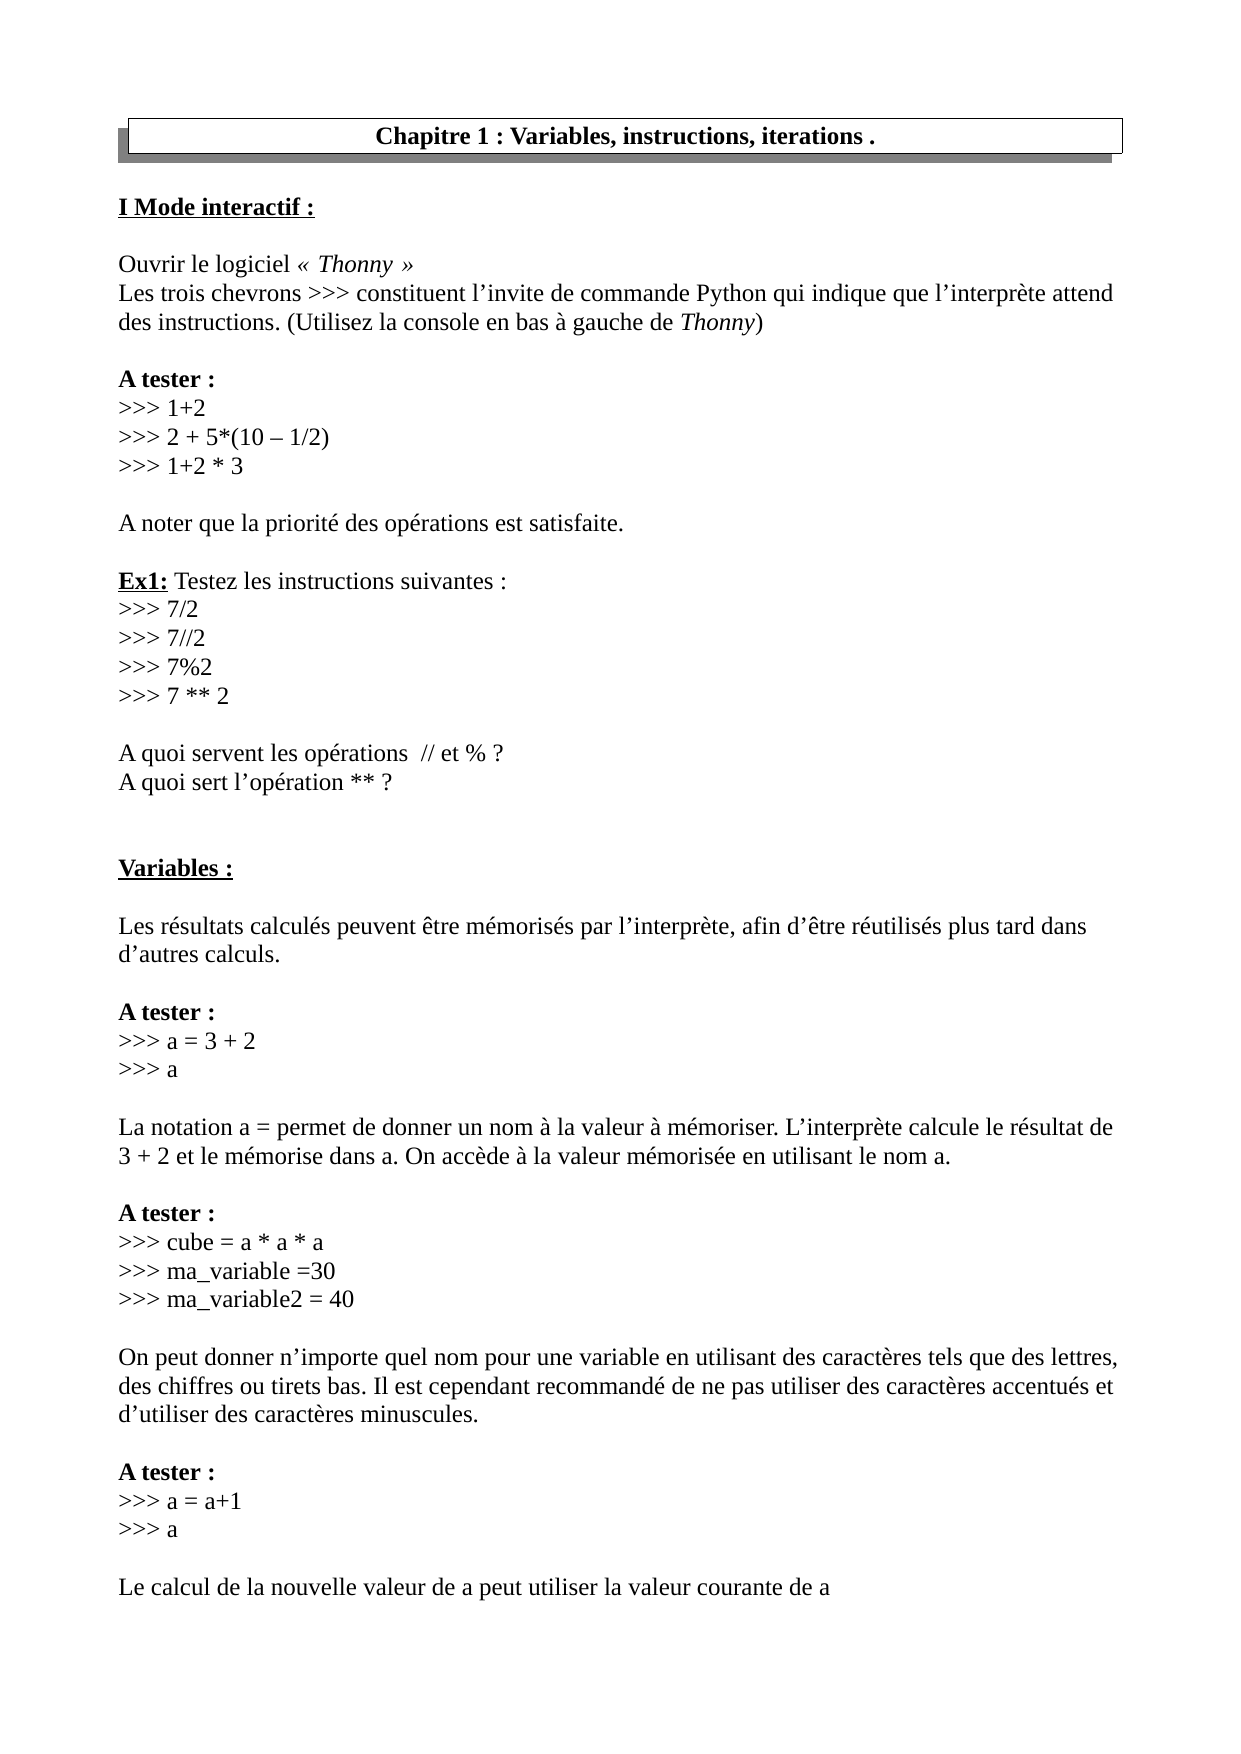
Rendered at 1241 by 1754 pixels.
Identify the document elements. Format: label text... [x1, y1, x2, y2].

text Les résultats calculés peuvent être mémorisés par l’interprète, afin d’être réutilisés plus tard dans d’autres calculs. [118, 911, 1122, 968]
text A noter que la priorité des opérations est satisfaite. [118, 508, 1122, 537]
text Le calcul de la nouvelle valeur de a peut utiliser la valeur courante de a [118, 1572, 1122, 1601]
text Variables : [118, 853, 1122, 882]
text >>> 2 + 5*(10 – 1/2) [118, 422, 1122, 451]
text Ouvrir le logiciel « Thonny » [118, 249, 1122, 278]
text Les trois chevrons >>> constituent l’invite de commande Python qui indique que l’interprète attend des instructions. (Utilisez la console en bas à gauche de Thonny) [118, 278, 1122, 336]
text >>> 7 ** 2 [118, 681, 1122, 709]
text Ex1: Testez les instructions suivantes : [118, 566, 1122, 594]
text A quoi servent les opérations // et % ? [118, 738, 1122, 767]
text >>> a [118, 1514, 1122, 1543]
text Chapitre 1 : Variables, instructions, iterations . [129, 119, 1122, 153]
text >>> a = a+1 [118, 1486, 1122, 1514]
text >>> 1+2 [118, 393, 1122, 422]
text >>> ma_variable =30 [118, 1256, 1122, 1284]
text >>> 7/2 [118, 594, 1122, 623]
text >>> ma_variable2 = 40 [118, 1284, 1122, 1313]
text >>> 1+2 * 3 [118, 451, 1122, 479]
text A tester : [118, 1457, 1122, 1486]
text A quoi sert l’opération ** ? [118, 767, 1122, 796]
text >>> a = 3 + 2 [118, 1026, 1122, 1054]
text >>> 7//2 [118, 623, 1122, 652]
text I Mode interactif : [118, 192, 1122, 221]
text A tester : [118, 1198, 1122, 1227]
text A tester : [118, 997, 1122, 1026]
text A tester : [118, 364, 1122, 393]
text La notation a = permet de donner un nom à la valeur à mémoriser. L’interprète calcule le résultat de 3 + 2 et le mémorise dans a. On accède à la valeur mémorisée en utilisant le nom a. [118, 1112, 1122, 1169]
text >>> a [118, 1054, 1122, 1083]
text On peut donner n’importe quel nom pour une variable en utilisant des caractères tels que des lettres, des chiffres ou tirets bas. Il est cependant recommandé de ne pas utiliser des caractères accentués et d’utiliser des caractères minuscules. [118, 1342, 1122, 1428]
text >>> cube = a * a * a [118, 1227, 1122, 1256]
text >>> 7%2 [118, 652, 1122, 681]
